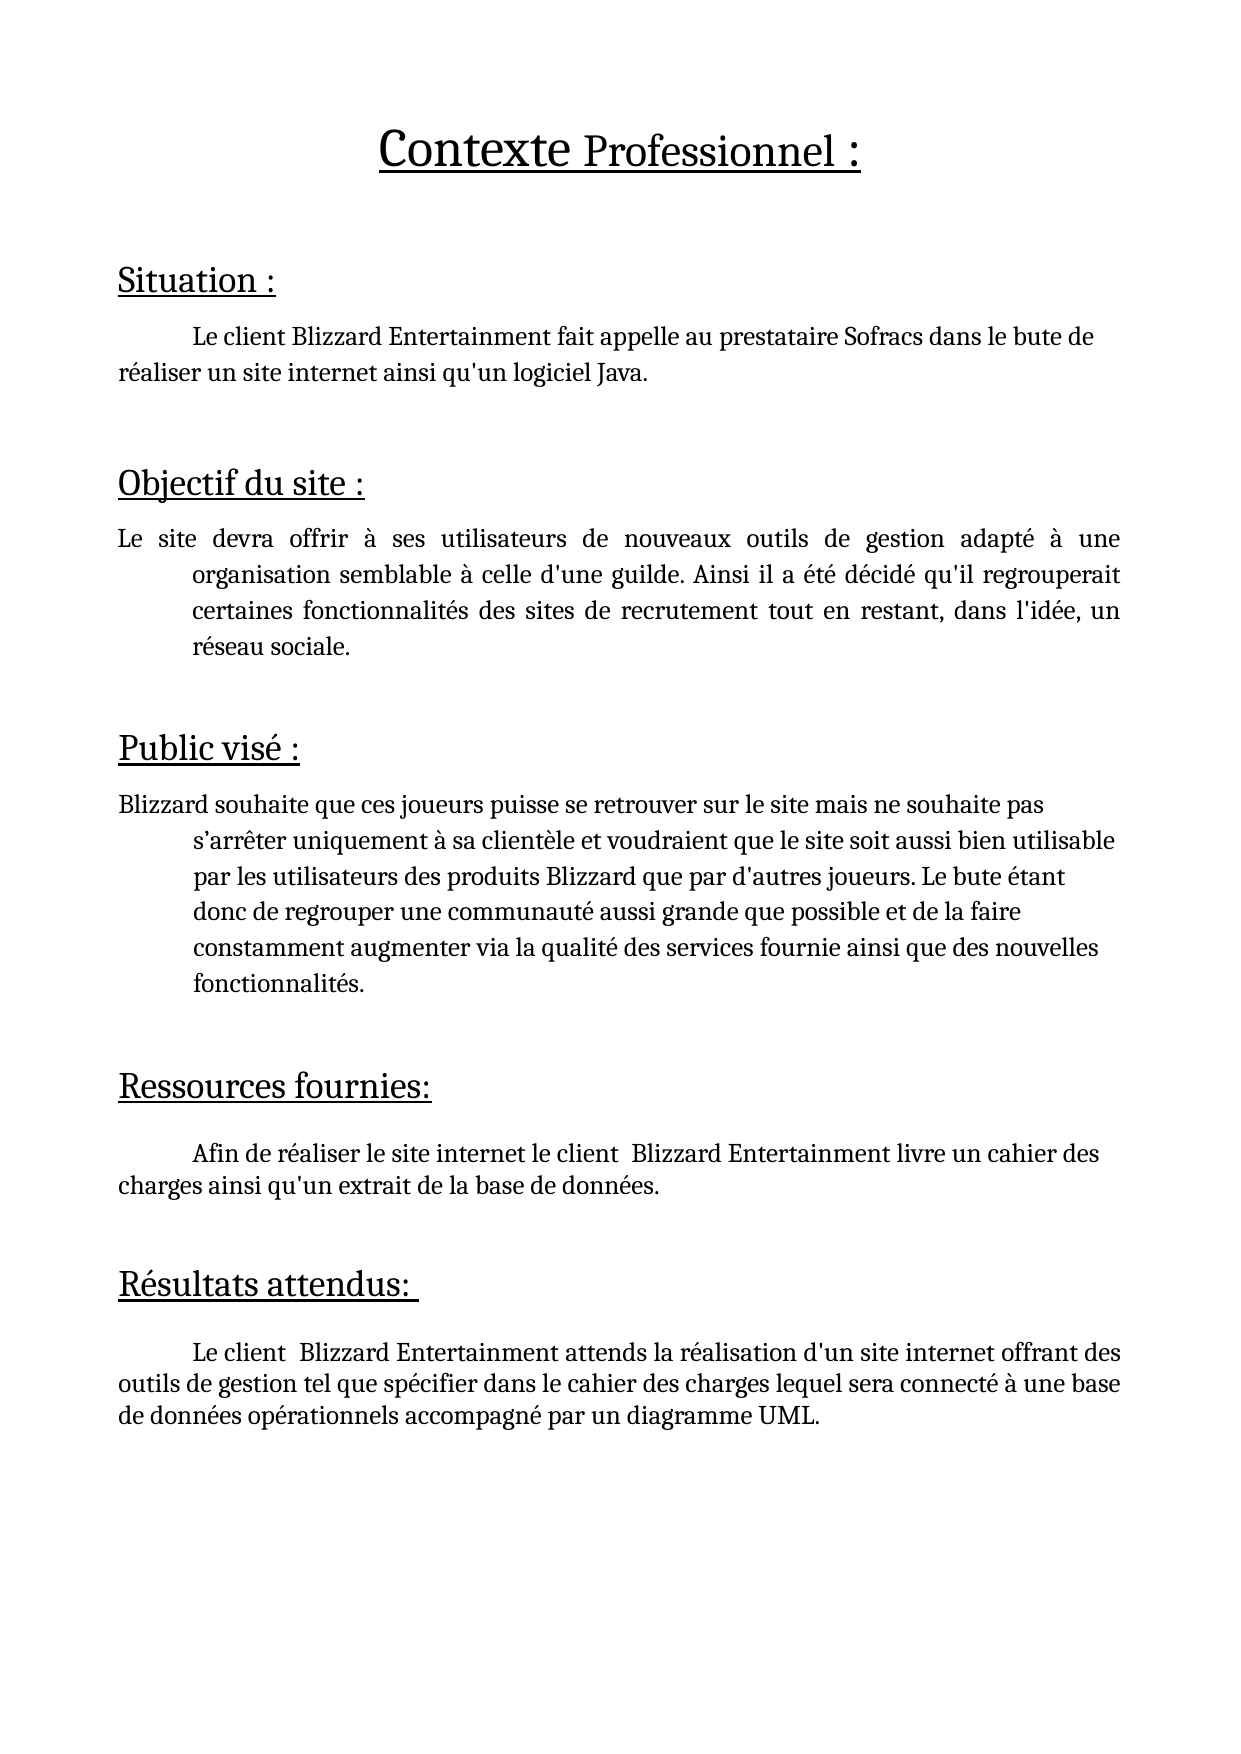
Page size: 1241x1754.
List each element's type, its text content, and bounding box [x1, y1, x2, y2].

text Situation : [118, 259, 1122, 302]
text Public visé : [118, 727, 1122, 770]
text Afin de réaliser le site internet le client Blizzard Entertainment livre un cahier des charges ainsi qu'un extrait de la base de données. [118, 1138, 1122, 1201]
text Blizzard souhaite que ces joueurs puisse se retrouver sur le site mais ne souhaite pas s’arrêter uniquement à sa clientèle et voudraient que le site soit aussi bien utilisable par les utilisateurs des produits Blizzard que par d'autres joueurs. Le bute étant donc de regrouper une communauté aussi grande que possible et de la faire constamment augmenter via la qualité des services fournie ainsi que des nouvelles fonctionnalités. [118, 789, 1122, 999]
text Contexte Professionnel : [118, 118, 1122, 180]
text Le site devra offrir à ses utilisateurs de nouveaux outils de gestion adapté à une organisation semblable à celle d'une guilde. Ainsi il a été décidé qu'il regrouperait certaines fonctionnalités des sites de recrutement tout en restant, dans l'idée, un réseau sociale. [117, 523, 1122, 662]
text Ressources fournies: [118, 1064, 1122, 1107]
text Le client Blizzard Entertainment attends la réalisation d'un site internet offrant des outils de gestion tel que spécifier dans le cahier des charges lequel sera connecté à une base de données opérationnels accompagné par un diagramme UML. [118, 1337, 1122, 1431]
text Résultats attendus: [118, 1263, 1122, 1306]
text Objectif du site : [118, 461, 1122, 504]
text Le client Blizzard Entertainment fait appelle au prestataire Sofracs dans le bute de réaliser un site internet ainsi qu'un logiciel Java. [118, 321, 1122, 388]
